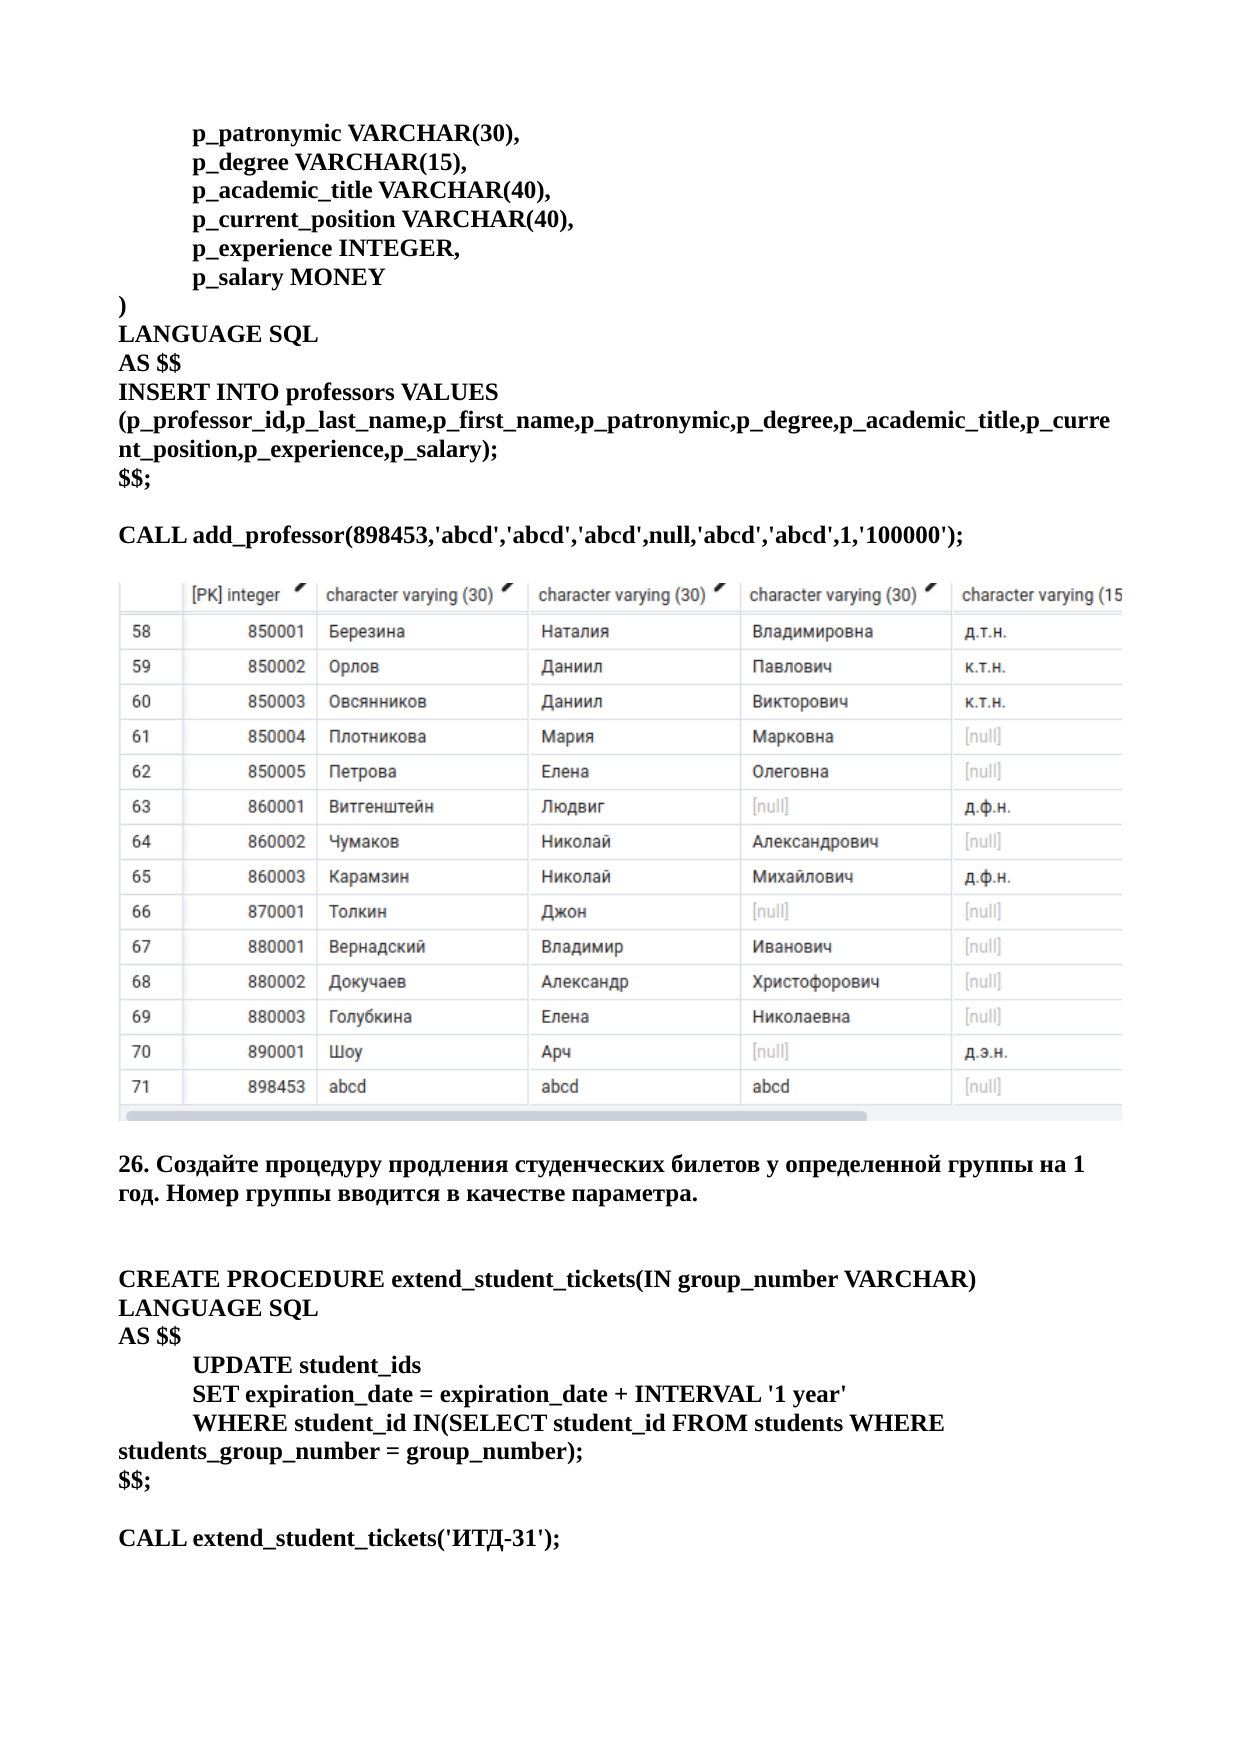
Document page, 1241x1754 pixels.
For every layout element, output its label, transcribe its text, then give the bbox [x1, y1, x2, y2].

text SET expiration_date = expiration_date + INTERVAL '1 year' [118, 1379, 1122, 1408]
text p_experience INTEGER, [118, 233, 1122, 262]
text LANGUAGE SQL [118, 319, 1122, 348]
picture [118, 583, 1123, 1121]
text 26. Создайте процедуру продления студенческих билетов у определенной группы на 1 год. Номер группы вводится в качестве параметра. CREATE PROCEDURE extend_student_tickets(IN group_number VARCHAR) [118, 1121, 1122, 1293]
text $$; CALL extend_student_tickets('ИТД-31'); [118, 1465, 1122, 1609]
text UPDATE student_ids [118, 1350, 1122, 1379]
text AS $$ [118, 1321, 1122, 1350]
text p_current_position VARCHAR(40), [118, 204, 1122, 233]
text ) [118, 291, 1122, 319]
text WHERE student_id IN(SELECT student_id FROM students WHERE students_group_number = group_number); [118, 1408, 1122, 1465]
text INSERT INTO professors VALUES (p_professor_id,p_last_name,p_first_name,p_patronymic,p_degree,p_academic_title,p_current_position,p_experience,p_salary); [118, 377, 1122, 463]
text p_degree VARCHAR(15), [118, 147, 1122, 176]
text p_patronymic VARCHAR(30), [118, 118, 1122, 147]
text AS $$ [118, 348, 1122, 377]
text LANGUAGE SQL [118, 1293, 1122, 1321]
text p_academic_title VARCHAR(40), [118, 176, 1122, 204]
text p_salary MONEY [118, 262, 1122, 291]
text $$; CALL add_professor(898453,'abcd','abcd','abcd',null,'abcd','abcd',1,'100000'); [118, 463, 1122, 583]
